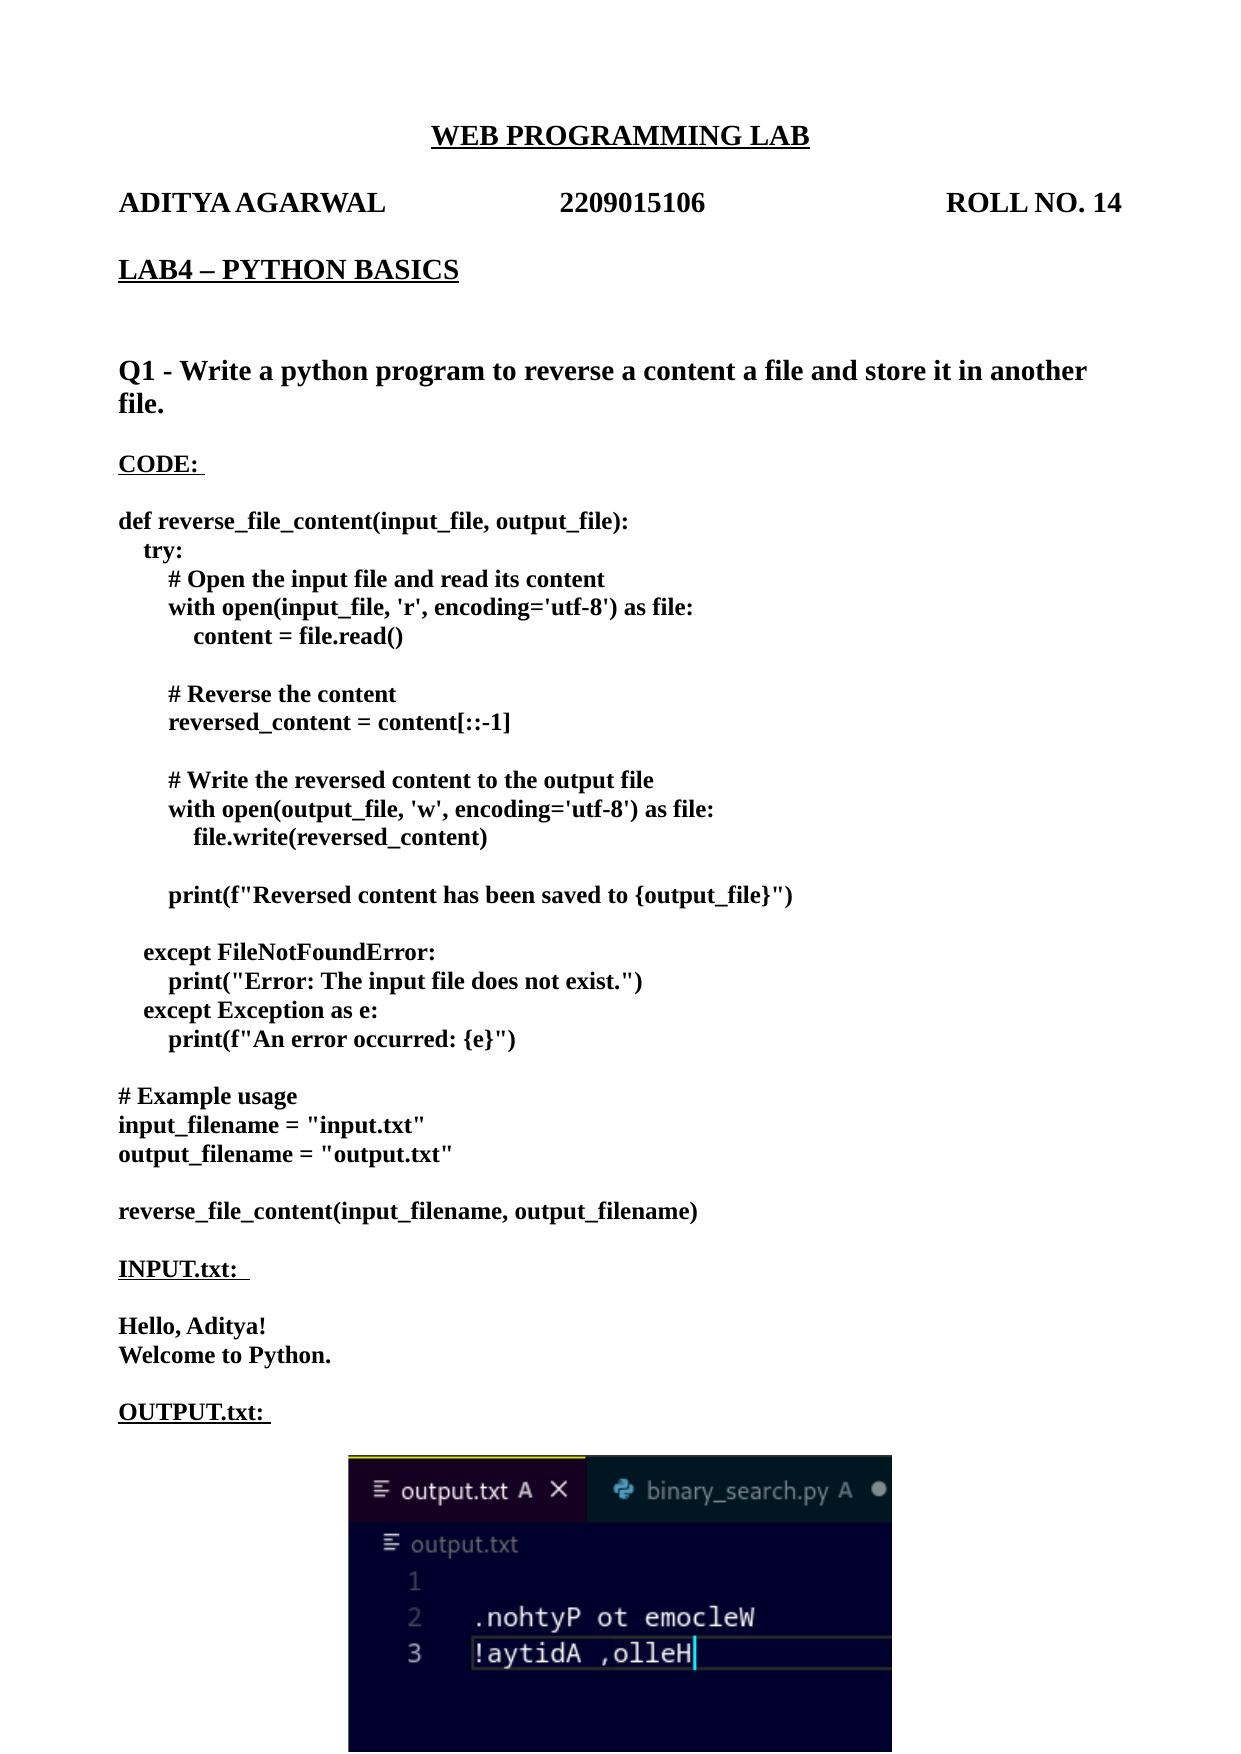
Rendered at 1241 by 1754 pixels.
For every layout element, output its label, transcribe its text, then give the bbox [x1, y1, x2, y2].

text ADITYA AGARWAL 2209015106 ROLL NO. 14 [118, 185, 1122, 219]
text print(f"Reversed content has been saved to {output_file}") [118, 880, 1122, 909]
text Hello, Aditya! [118, 1311, 1122, 1340]
text reverse_file_content(input_filename, output_filename) [118, 1196, 1122, 1225]
text # Example usage [118, 1081, 1122, 1110]
text Q1 - Write a python program to reverse a content a file and store it in another file. [118, 353, 1122, 420]
text INPUT.txt: [118, 1254, 1122, 1282]
text CODE: [118, 449, 1122, 477]
text output_filename = "output.txt" [118, 1139, 1122, 1167]
text content = file.read() [118, 621, 1122, 650]
text WEB PROGRAMMING LAB [118, 118, 1122, 152]
text # Open the input file and read its content [118, 564, 1122, 592]
text print("Error: The input file does not exist.") [118, 966, 1122, 995]
text LAB4 – PYTHON BASICS [118, 252, 1122, 286]
text with open(input_file, 'r', encoding='utf-8') as file: [118, 592, 1122, 621]
text # Reverse the content [118, 679, 1122, 707]
text except FileNotFoundError: [118, 937, 1122, 966]
text OUTPUT.txt: [118, 1397, 1122, 1426]
text with open(output_file, 'w', encoding='utf-8') as file: [118, 794, 1122, 822]
picture [348, 1455, 892, 1752]
text file.write(reversed_content) [118, 822, 1122, 851]
text Welcome to Python. [118, 1340, 1122, 1369]
text # Write the reversed content to the output file [118, 765, 1122, 794]
text def reverse_file_content(input_file, output_file): [118, 506, 1122, 535]
text reversed_content = content[::-1] [118, 707, 1122, 736]
text except Exception as e: [118, 995, 1122, 1024]
text try: [118, 535, 1122, 564]
text input_filename = "input.txt" [118, 1110, 1122, 1139]
text print(f"An error occurred: {e}") [118, 1024, 1122, 1052]
